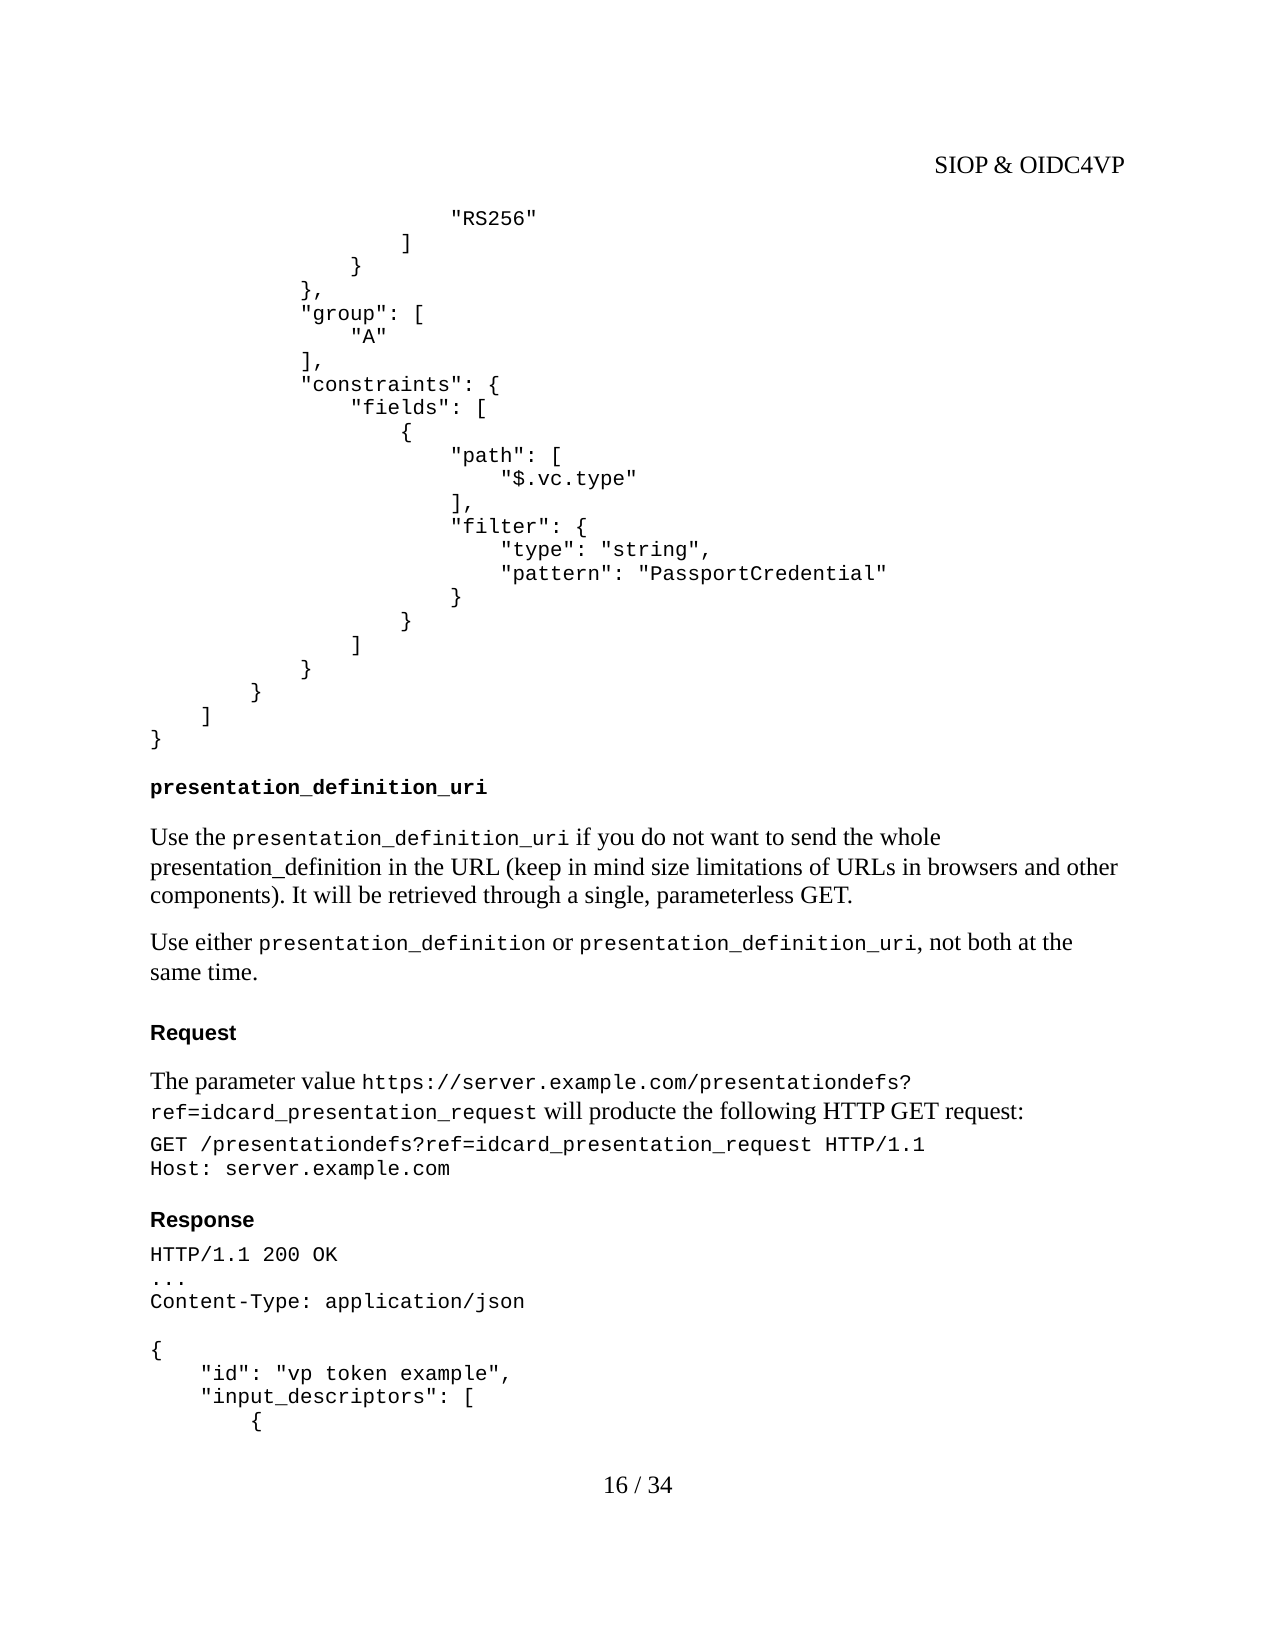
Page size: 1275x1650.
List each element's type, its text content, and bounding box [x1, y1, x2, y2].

text HTTP/1.1 200 OK [150, 1244, 1125, 1268]
text ] [150, 232, 1125, 256]
text ], [150, 350, 1125, 374]
text "id": "vp token example", [150, 1362, 1125, 1386]
text Host: server.example.com [150, 1158, 1125, 1182]
text } [150, 587, 1125, 610]
text "input_descriptors": [ [150, 1386, 1125, 1410]
text } [150, 610, 1125, 634]
text "filter": { [150, 516, 1125, 539]
text Use the presentation_definition_uri if you do not want to send the whole presentation_definition in the URL (keep in mind size limitations of URLs in browsers and other components). It will be retrieved through a single, parameterless GET. [150, 822, 1125, 909]
text GET /presentationdefs?ref=idcard_presentation_request HTTP/1.1 [150, 1134, 1125, 1158]
text ] [150, 634, 1125, 657]
text } [150, 256, 1125, 279]
text "type": "string", [150, 539, 1125, 563]
text "RS256" [150, 208, 1125, 232]
text Content-Type: application/json [150, 1292, 1125, 1315]
text } [150, 728, 1125, 752]
text { [150, 1339, 1125, 1362]
text The parameter value https://server.example.com/presentationdefs?ref=idcard_presentation_request will producte the following HTTP GET request: [150, 1066, 1125, 1125]
text ] [150, 705, 1125, 728]
text Use either presentation_definition or presentation_definition_uri, not both at the same time. [150, 927, 1125, 986]
text "pattern": "PassportCredential" [150, 563, 1125, 587]
text }, [150, 279, 1125, 303]
text "group": [ [150, 303, 1125, 326]
text "path": [ [150, 445, 1125, 468]
text ... [150, 1268, 1125, 1292]
text { [150, 421, 1125, 445]
text ], [150, 492, 1125, 516]
text } [150, 657, 1125, 681]
text "fields": [ [150, 397, 1125, 421]
text "A" [150, 326, 1125, 350]
subtitle Request [150, 1019, 1125, 1045]
subtitle presentation_definition_uri [150, 777, 1125, 801]
text } [150, 681, 1125, 705]
text "constraints": { [150, 374, 1125, 397]
subtitle Response [150, 1207, 1125, 1232]
text { [150, 1410, 1125, 1433]
text "$.vc.type" [150, 468, 1125, 492]
